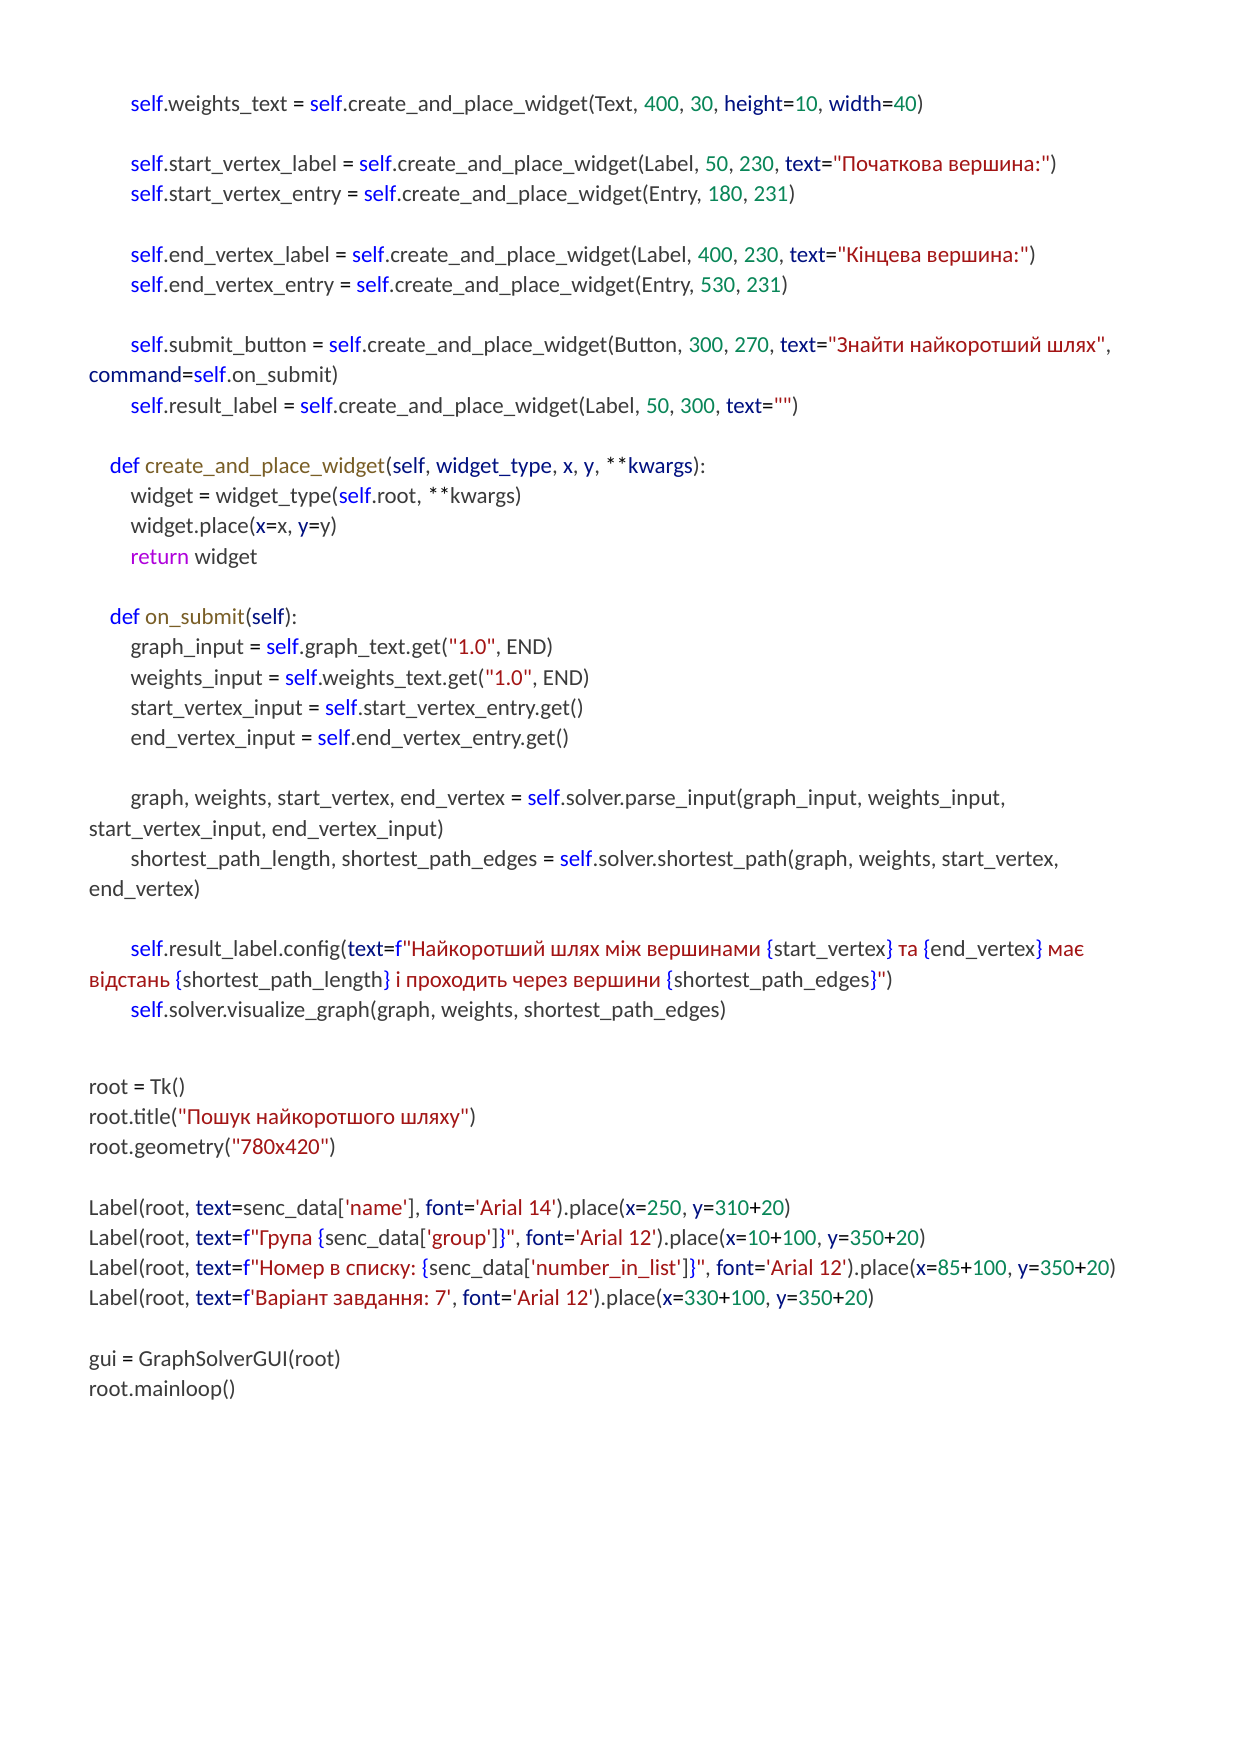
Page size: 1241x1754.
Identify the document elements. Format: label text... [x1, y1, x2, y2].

text start_vertex_input = self.start_vertex_entry.get() [89, 693, 1152, 721]
text self.solver.visualize_graph(graph, weights, shortest_path_edges) [89, 995, 1152, 1023]
text self.result_label = self.create_and_place_widget(Label, 50, 300, text="") [89, 391, 1152, 419]
text Label(root, text=senc_data['name'], font='Arial 14').place(x=250, y=310+20) [89, 1193, 1152, 1221]
text graph, weights, start_vertex, end_vertex = self.solver.parse_input(graph_input, weights_input, start_vertex_input, end_vertex_input) [89, 783, 1152, 842]
text shortest_path_length, shortest_path_edges = self.solver.shortest_path(graph, weights, start_vertex, end_vertex) [89, 844, 1152, 902]
text self.result_label.config(text=f"Найкоротший шлях між вершинами {start_vertex} та {end_vertex} має відстань {shortest_path_length} і проходить через вершини {shortest_path_edges}") [89, 934, 1152, 993]
text self.submit_button = self.create_and_place_widget(Button, 300, 270, text="Знайти найкоротший шлях", command=self.on_submit) [89, 330, 1152, 388]
text Label(root, text=f'Варіант завдання: 7', font='Arial 12').place(x=330+100, y=350+20) [89, 1283, 1152, 1311]
text def create_and_place_widget(self, widget_type, x, y, **kwargs): [89, 451, 1152, 479]
text return widget [89, 542, 1152, 570]
text root.geometry("780x420") [89, 1132, 1152, 1160]
text root = Tk() [89, 1072, 1152, 1100]
text self.start_vertex_label = self.create_and_place_widget(Label, 50, 230, text="Початкова вершина:") [89, 149, 1152, 177]
text graph_input = self.graph_text.get("1.0", END) [89, 632, 1152, 660]
text def on_submit(self): [89, 602, 1152, 630]
text self.weights_text = self.create_and_place_widget(Text, 400, 30, height=10, width=40) [89, 89, 1152, 117]
text widget = widget_type(self.root, **kwargs) [89, 481, 1152, 509]
text weights_input = self.weights_text.get("1.0", END) [89, 663, 1152, 691]
text self.end_vertex_label = self.create_and_place_widget(Label, 400, 230, text="Кінцева вершина:") [89, 240, 1152, 268]
text widget.place(x=x, y=y) [89, 512, 1152, 539]
text root.title("Пошук найкоротшого шляху") [89, 1102, 1152, 1130]
text end_vertex_input = self.end_vertex_entry.get() [89, 723, 1152, 751]
text gui = GraphSolverGUI(root) [89, 1344, 1152, 1372]
text self.end_vertex_entry = self.create_and_place_widget(Entry, 530, 231) [89, 270, 1152, 298]
text self.start_vertex_entry = self.create_and_place_widget(Entry, 180, 231) [89, 179, 1152, 207]
text Label(root, text=f"Група {senc_data['group']}", font='Arial 12').place(x=10+100, y=350+20) [89, 1223, 1152, 1251]
text root.mainloop() [89, 1374, 1152, 1402]
text Label(root, text=f"Номер в списку: {senc_data['number_in_list']}", font='Arial 12').place(x=85+100, y=350+20) [89, 1253, 1152, 1281]
